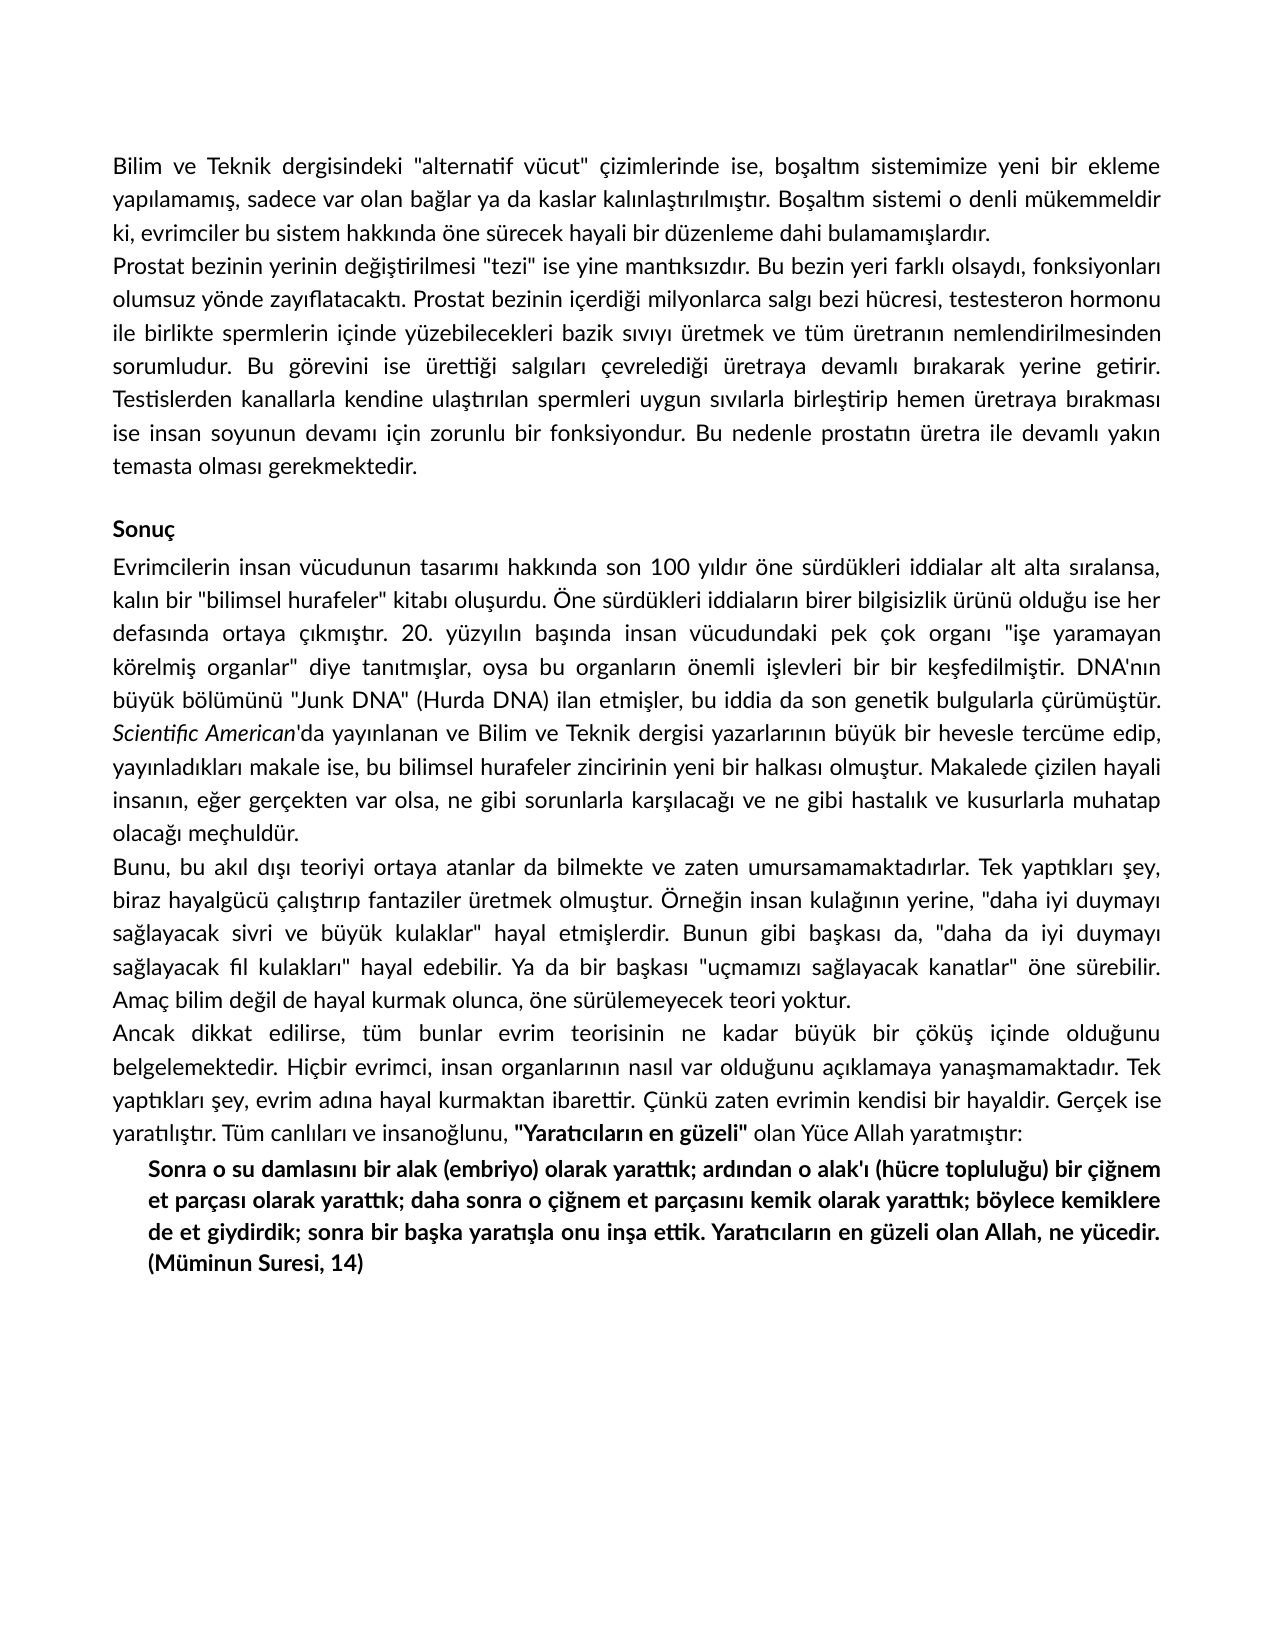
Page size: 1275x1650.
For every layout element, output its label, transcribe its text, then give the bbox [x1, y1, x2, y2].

text Bilim ve Teknik dergisindeki "alternatif vücut" çizimlerinde ise, boşaltım sistemimize yeni bir ekleme yapılamamış, sadece var olan bağlar ya da kaslar kalınlaştırılmıştır. Boşaltım sistemi o denli mükemmeldir ki, evrimciler bu sistem hakkında öne sürecek hayali bir düzenleme dahi bulamamışlardır. [112, 148, 1162, 248]
text Ancak dikkat edilirse, tüm bunlar evrim teorisinin ne kadar büyük bir çöküş içinde olduğunu belgelemektedir. Hiçbir evrimci, insan organlarının nasıl var olduğunu açıklamaya yanaşmamaktadır. Tek yaptıkları şey, evrim adına hayal kurmaktan ibarettir. Çünkü zaten evrimin kendisi bir hayaldir. Gerçek ise yaratılıştır. Tüm canlıları ve insanoğlunu, "Yaratıcıların en güzeli" olan Yüce Allah yaratmıştır: [112, 1015, 1162, 1148]
text Evrimcilerin insan vücudunun tasarımı hakkında son 100 yıldır öne sürdükleri iddialar alt alta sıralansa, kalın bir "bilimsel hurafeler" kitabı oluşurdu. Öne sürdükleri iddiaların birer bilgisizlik ürünü olduğu ise her defasında ortaya çıkmıştır. 20. yüzyılın başında insan vücudundaki pek çok organı "işe yaramayan körelmiş organlar" diye tanıtmışlar, oysa bu organların önemli işlevleri bir bir keşfedilmiştir. DNA'nın büyük bölümünü "Junk DNA" (Hurda DNA) ilan etmişler, bu iddia da son genetik bulgularla çürümüştür. Scientific American'da yayınlanan ve Bilim ve Teknik dergisi yazarlarının büyük bir hevesle tercüme edip, yayınladıkları makale ise, bu bilimsel hurafeler zincirinin yeni bir halkası olmuştur. Makalede çizilen hayali insanın, eğer gerçekten var olsa, ne gibi sorunlarla karşılacağı ve ne gibi hastalık ve kusurlarla muhatap olacağı meçhuldür. [112, 548, 1162, 848]
text Prostat bezinin yerinin değiştirilmesi "tezi" ise yine mantıksızdır. Bu bezin yeri farklı olsaydı, fonksiyonları olumsuz yönde zayıflatacaktı. Prostat bezinin içerdiği milyonlarca salgı bezi hücresi, testesteron hormonu ile birlikte spermlerin içinde yüzebilecekleri bazik sıvıyı üretmek ve tüm üretranın nemlendirilmesinden sorumludur. Bu görevini ise ürettiği salgıları çevrelediği üretraya devamlı bırakarak yerine getirir. Testislerden kanallarla kendine ulaştırılan spermleri uygun sıvılarla birleştirip hemen üretraya bırakması ise insan soyunun devamı için zorunlu bir fonksiyondur. Bu nedenle prostatın üretra ile devamlı yakın temasta olması gerekmektedir. [112, 248, 1162, 481]
text Bunu, bu akıl dışı teoriyi ortaya atanlar da bilmekte ve zaten umursamamaktadırlar. Tek yaptıkları şey, biraz hayalgücü çalıştırıp fantaziler üretmek olmuştur. Örneğin insan kulağının yerine, "daha iyi duymayı sağlayacak sivri ve büyük kulaklar" hayal etmişlerdir. Bunun gibi başkası da, "daha da iyi duymayı sağlayacak fil kulakları" hayal edebilir. Ya da bir başkası "uçmamızı sağlayacak kanatlar" öne sürebilir. Amaç bilim değil de hayal kurmak olunca, öne sürülemeyecek teori yoktur. [112, 848, 1162, 1015]
text Sonra o su damlasını bir alak (embriyo) olarak yarattık; ardından o alak'ı (hücre topluluğu) bir çiğnem et parçası olarak yarattık; daha sonra o çiğnem et parçasını kemik olarak yarattık; böylece kemiklere de et giydirdik; sonra bir başka yaratışla onu inşa ettik. Yaratıcıların en güzeli olan Allah, ne yücedir. (Müminun Suresi, 14) [148, 1153, 1162, 1278]
text Sonuç [112, 514, 1162, 544]
